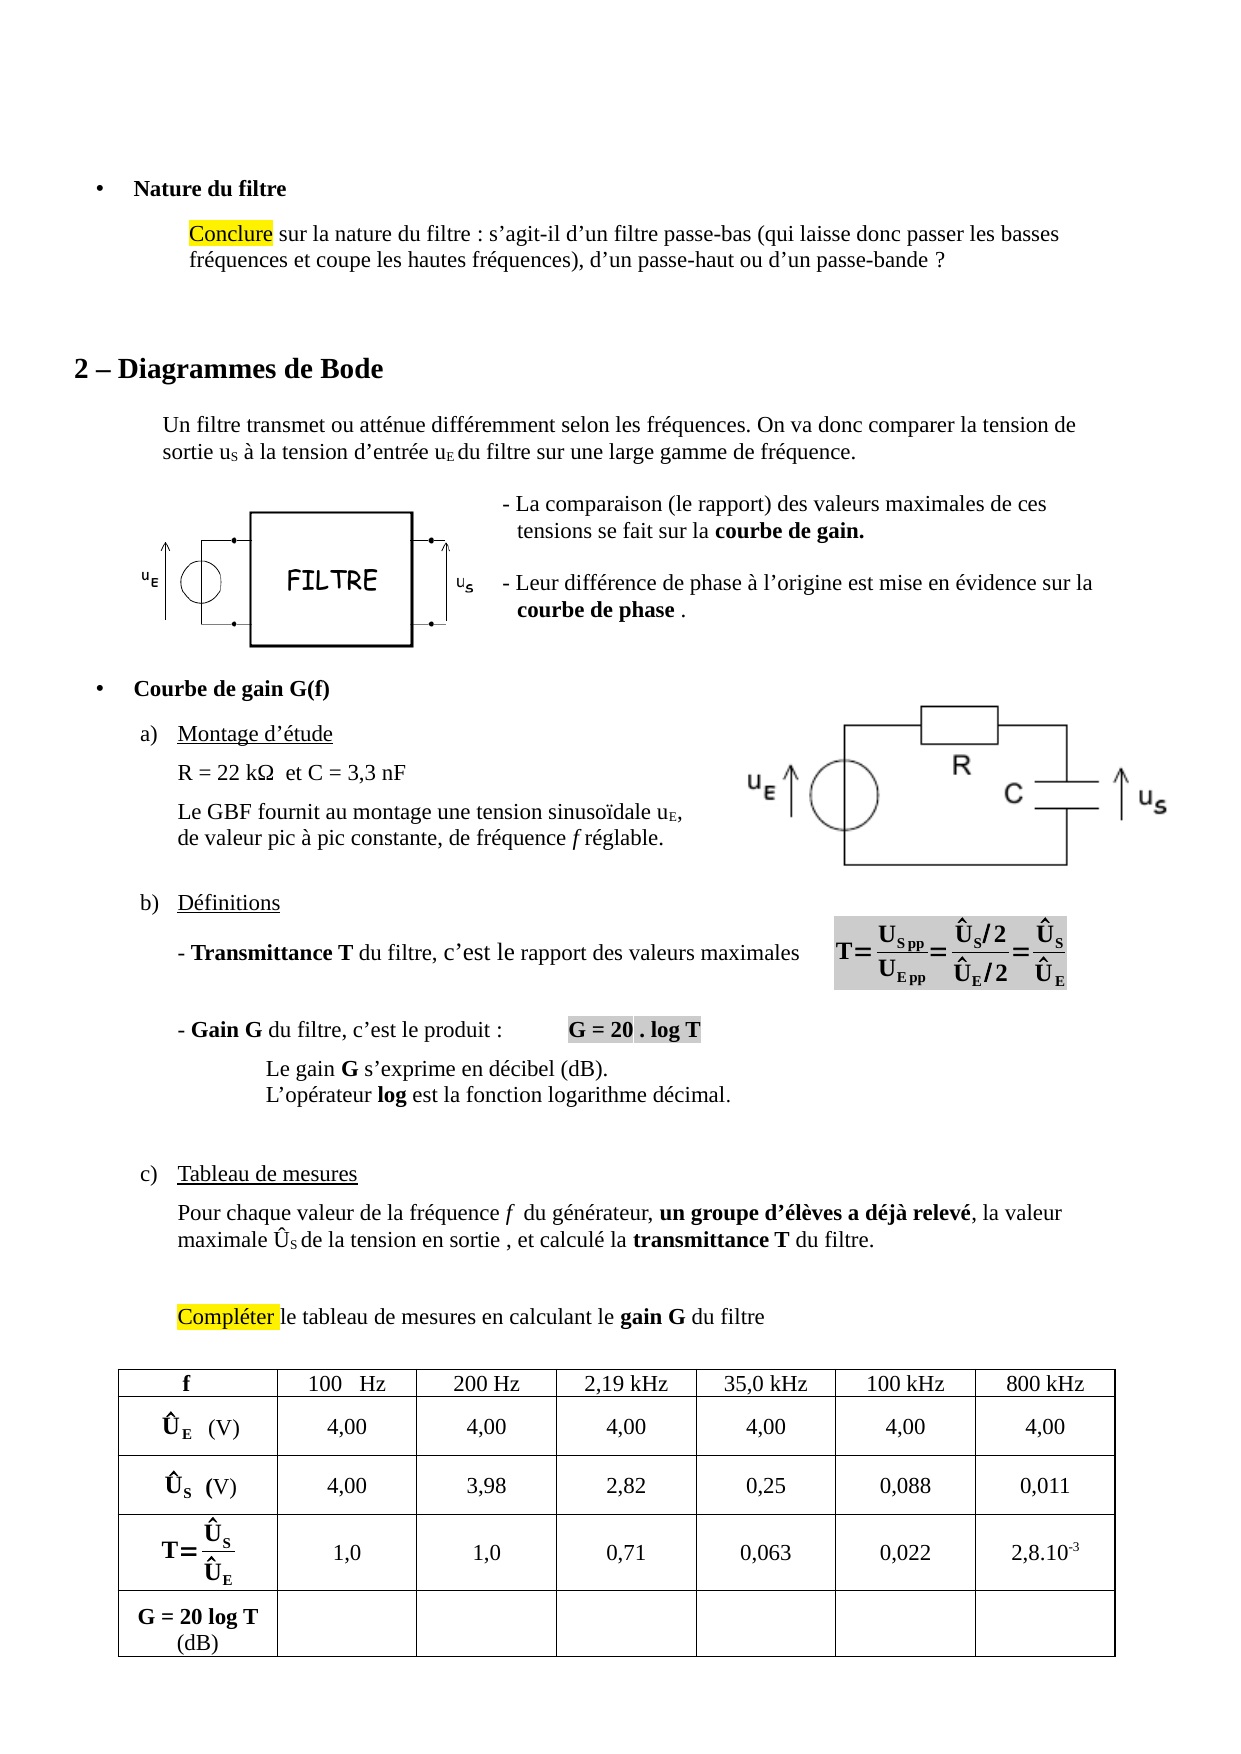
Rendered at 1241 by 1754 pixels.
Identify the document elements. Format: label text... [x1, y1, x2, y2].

list Conclure sur la nature du filtre : s’agit-il d’un filtre passe-bas (qui laisse donc passer les basses fréquences et coupe les hautes fréquences), d’un passe-haut ou d’un passe-bande ? [189, 220, 1122, 272]
text - Leur différence de phase à l’origine est mise en évidence sur la courbe de phase . [502, 569, 1122, 622]
list Le gain G s’exprime en décibel (dB). [266, 1055, 1122, 1081]
list Définitions [140, 889, 1122, 916]
list Courbe de gain G(f) [96, 675, 1122, 701]
table_cell 4,00 [557, 1397, 696, 1455]
table_cell 0,063 [697, 1515, 835, 1589]
table_cell [697, 1591, 835, 1656]
table_header 100 Hz [278, 1370, 416, 1396]
table_header 35,0 kHz [697, 1370, 835, 1396]
table_header 100 kHz [836, 1370, 975, 1396]
table_cell (V) [119, 1456, 277, 1514]
list L’opérateur log est la fonction logarithme décimal. [266, 1081, 1122, 1108]
table_cell 1,0 [278, 1515, 416, 1589]
table_cell G = 20 log T (dB) [119, 1591, 277, 1656]
table_cell 4,00 [836, 1397, 975, 1455]
list Pour chaque valeur de la fréquence f du générateur, un groupe d’élèves a déjà relevé, la valeur maximale ÛS de la tension en sortie , et calculé la transmittance T du filtre. [140, 1199, 1122, 1252]
table_cell 2,82 [557, 1456, 696, 1514]
text de valeur pic à pic constante, de fréquence f réglable. [177, 824, 736, 850]
list Compléter le tableau de mesures en calculant le gain G du filtre [140, 1303, 1122, 1330]
table_cell 3,98 [417, 1456, 556, 1514]
table_cell 0,022 [836, 1515, 975, 1589]
table_header 200 Hz [417, 1370, 556, 1396]
text R = 22 kΩ et C = 3,3 nF [177, 759, 736, 785]
table_cell [278, 1591, 416, 1656]
list Tableau de mesures [140, 1161, 1122, 1187]
table_cell [976, 1591, 1114, 1656]
picture [736, 695, 1189, 877]
table_header 800 kHz [976, 1370, 1114, 1396]
table_cell 0,088 [836, 1456, 975, 1514]
table_cell 0,71 [557, 1515, 696, 1589]
table_cell 0,011 [976, 1456, 1114, 1514]
list Montage d’étude [140, 720, 736, 746]
table_cell 2,8.10-3 [976, 1515, 1114, 1589]
text - Transmittance T du filtre, c’est le rapport des valeurs maximales [177, 916, 834, 990]
text [1067, 916, 1122, 990]
text - Gain G du filtre, c’est le produit : G = 20 . log T [177, 1016, 1122, 1043]
text - La comparaison (le rapport) des valeurs maximales de ces tensions se fait sur la courbe de gain. [502, 490, 1122, 543]
text Un filtre transmet ou atténue différemment selon les fréquences. On va donc comparer la tension de sortie uS à la tension d’entrée uE du filtre sur une large gamme de fréquence. [162, 411, 1122, 464]
table_cell 4,00 [278, 1397, 416, 1455]
table_cell 4,00 [278, 1456, 416, 1514]
table_cell 4,00 [417, 1397, 556, 1455]
list Nature du filtre [96, 174, 1122, 201]
table_cell [557, 1591, 696, 1656]
table_cell [119, 1515, 277, 1589]
table_cell (V) [119, 1397, 277, 1455]
table_header 2,19 kHz [557, 1370, 696, 1396]
table_cell 0,25 [697, 1456, 835, 1514]
picture [129, 497, 479, 657]
table_header f [119, 1370, 277, 1396]
table_cell [836, 1591, 975, 1656]
table_cell [417, 1591, 556, 1656]
subtitle 2 – Diagrammes de Bode [74, 351, 1122, 385]
text Le GBF fournit au montage une tension sinusoïdale uE, [177, 798, 736, 824]
table_cell 4,00 [976, 1397, 1114, 1455]
table_cell 1,0 [417, 1515, 556, 1589]
table_cell 4,00 [697, 1397, 835, 1455]
